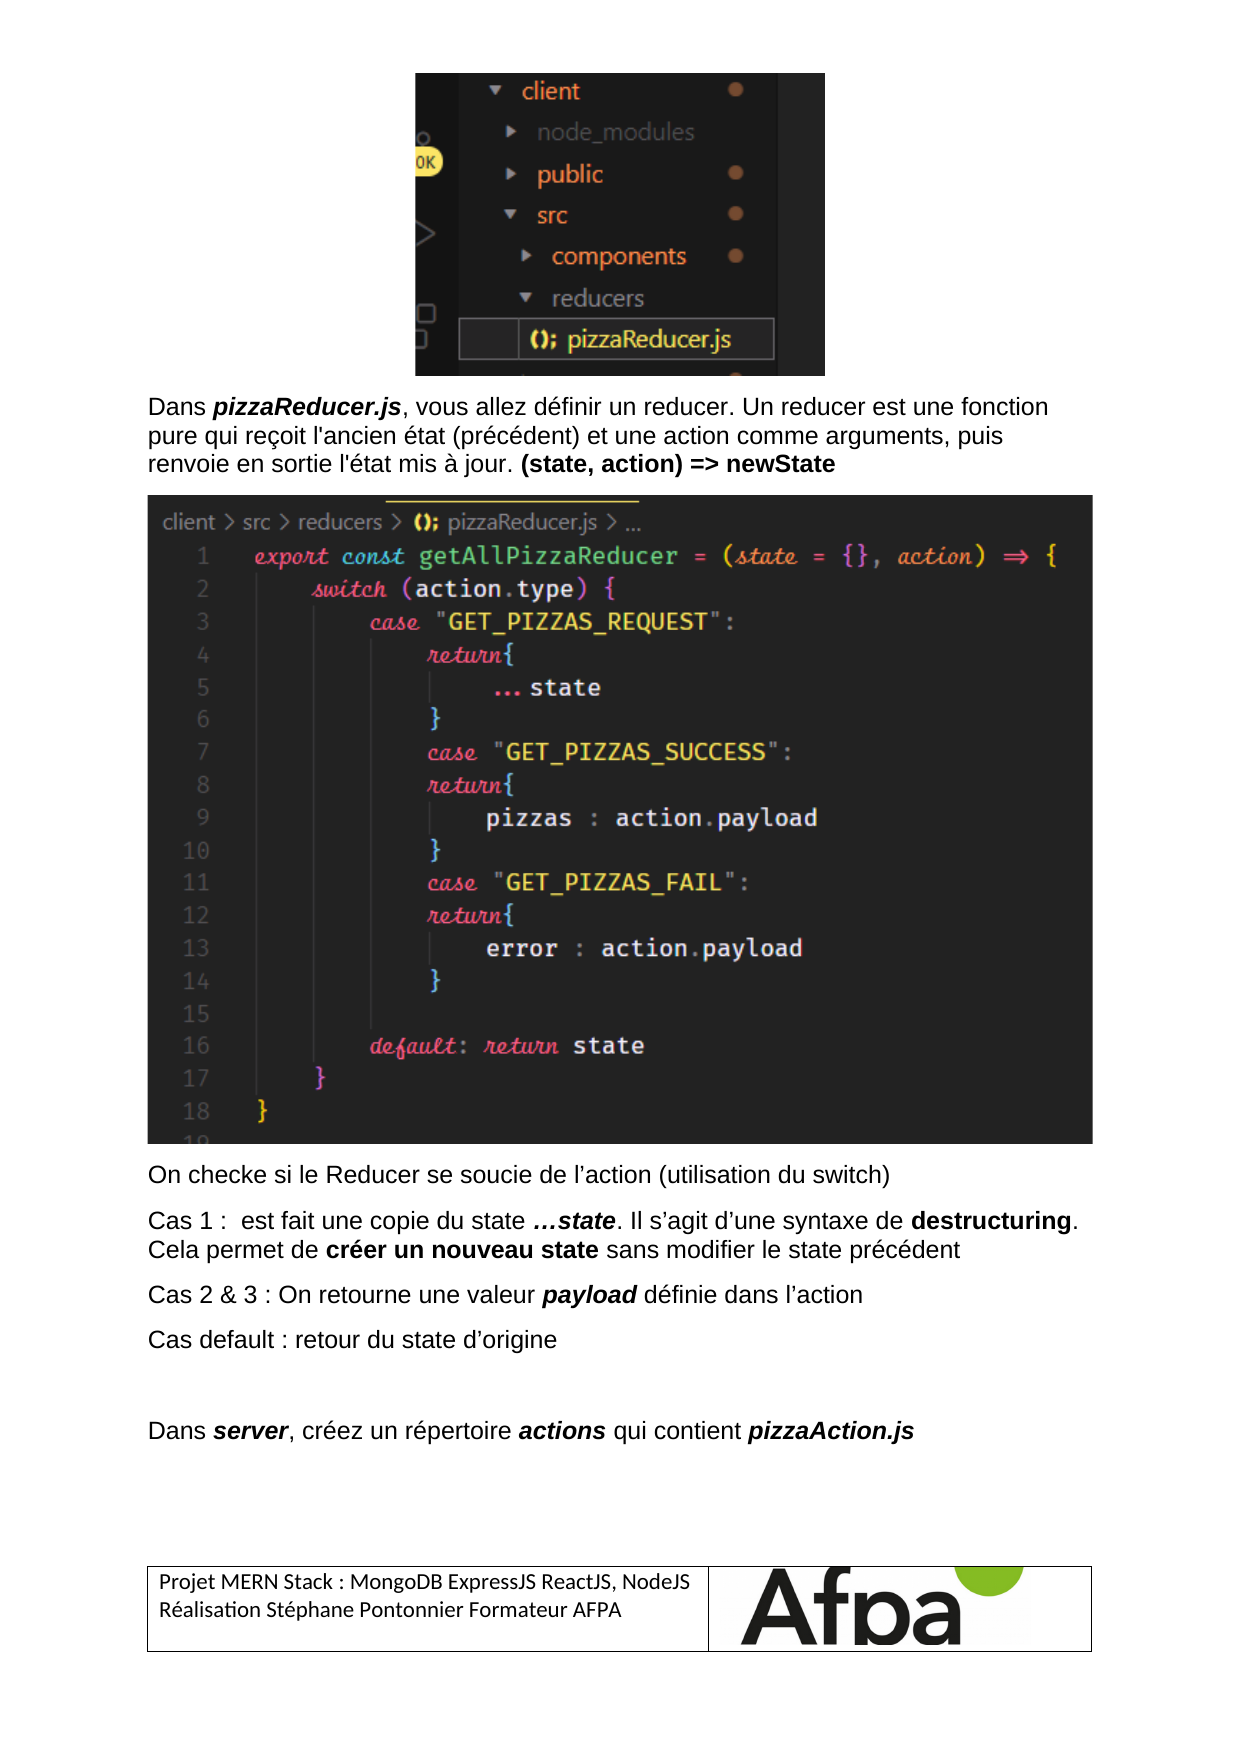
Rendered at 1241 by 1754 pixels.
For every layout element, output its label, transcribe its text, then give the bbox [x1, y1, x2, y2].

text On checke si le Reducer se soucie de l’action (utilisation du switch) [148, 1161, 1093, 1189]
text Dans pizzaReducer.js, vous allez définir un reducer. Un reducer est une fonction pure qui reçoit l'ancien état (précédent) et une action comme arguments, puis renvoie en sortie l'état mis à jour. (state, action) => newState [148, 392, 1093, 478]
text Dans server, créez un répertoire actions qui contient pizzaAction.js [148, 1416, 1093, 1445]
text Cas 1 : est fait une copie du state …state. Il s’agit d’une syntaxe de destructuring. Cela permet de créer un nouveau state sans modifier le state précédent [148, 1206, 1093, 1263]
text Cas default : retour du state d’origine [148, 1326, 1093, 1354]
text Cas 2 & 3 : On retourne une valeur payload définie dans l’action [148, 1280, 1093, 1309]
